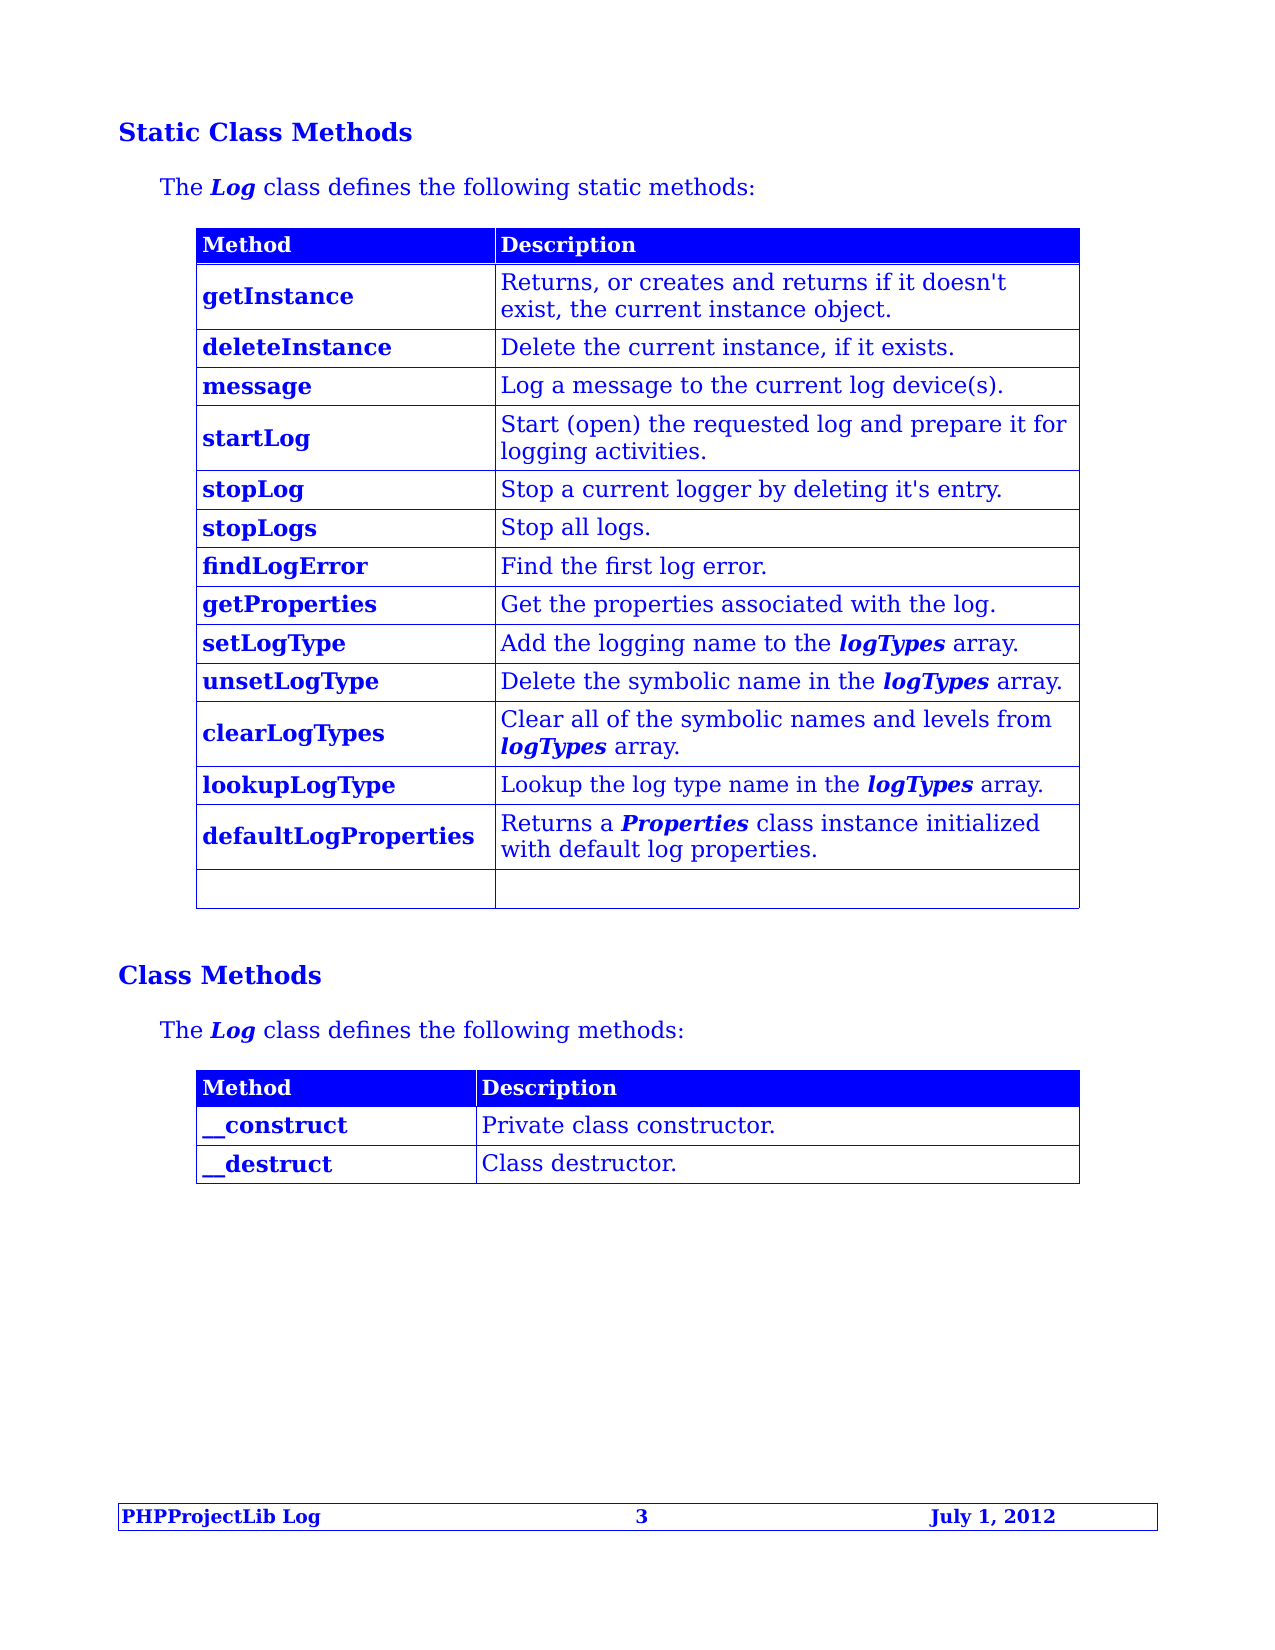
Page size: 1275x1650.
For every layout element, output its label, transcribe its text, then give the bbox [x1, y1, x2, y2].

table_cell Find the first log error. [496, 548, 1079, 586]
table_cell getInstance [197, 265, 495, 328]
table_cell Clear all of the symbolic names and levels from logTypes array. [496, 702, 1079, 766]
table_cell __construct [197, 1107, 476, 1145]
table_cell lookupLogType [197, 767, 495, 804]
table_header Description [477, 1071, 1079, 1106]
table_cell findLogError [197, 548, 495, 586]
table_cell Class destructor. [477, 1146, 1079, 1183]
table_cell stopLogs [197, 510, 495, 547]
table_cell Add the logging name to the logTypes array. [496, 625, 1079, 662]
table_cell __destruct [197, 1146, 476, 1183]
table_cell deleteInstance [197, 330, 495, 367]
table_header Method [197, 1071, 476, 1106]
table_cell Returns a Properties class instance initialized with default log properties. [496, 805, 1079, 869]
table_cell Start (open) the requested log and prepare it for logging activities. [496, 406, 1079, 470]
text The Log class defines the following methods: [159, 1017, 1157, 1044]
table_cell clearLogTypes [197, 702, 495, 766]
table_cell startLog [197, 406, 495, 470]
table_cell message [197, 368, 495, 405]
table_cell defaultLogProperties [197, 805, 495, 869]
table_cell Get the properties associated with the log. [496, 587, 1079, 624]
table_cell Delete the symbolic name in the logTypes array. [496, 664, 1079, 701]
table_cell stopLog [197, 471, 495, 509]
table_cell [496, 870, 1079, 907]
table_cell Returns, or creates and returns if it doesn't exist, the current instance object. [496, 265, 1079, 328]
table_header Description [496, 229, 1079, 263]
table_cell Stop a current logger by deleting it's entry. [496, 471, 1079, 509]
text The Log class defines the following static methods: [159, 174, 1157, 201]
table_cell [197, 870, 495, 907]
table_cell unsetLogType [197, 664, 495, 701]
table_cell Lookup the log type name in the logTypes array. [496, 767, 1079, 804]
table_cell getProperties [197, 587, 495, 624]
table_header Method [197, 229, 495, 263]
title Class Methods [118, 961, 1157, 990]
table_cell Private class constructor. [477, 1107, 1079, 1145]
table_cell setLogType [197, 625, 495, 662]
table_cell Delete the current instance, if it exists. [496, 330, 1079, 367]
table_cell Stop all logs. [496, 510, 1079, 547]
title Static Class Methods [118, 118, 1157, 147]
table_cell Log a message to the current log device(s). [496, 368, 1079, 405]
